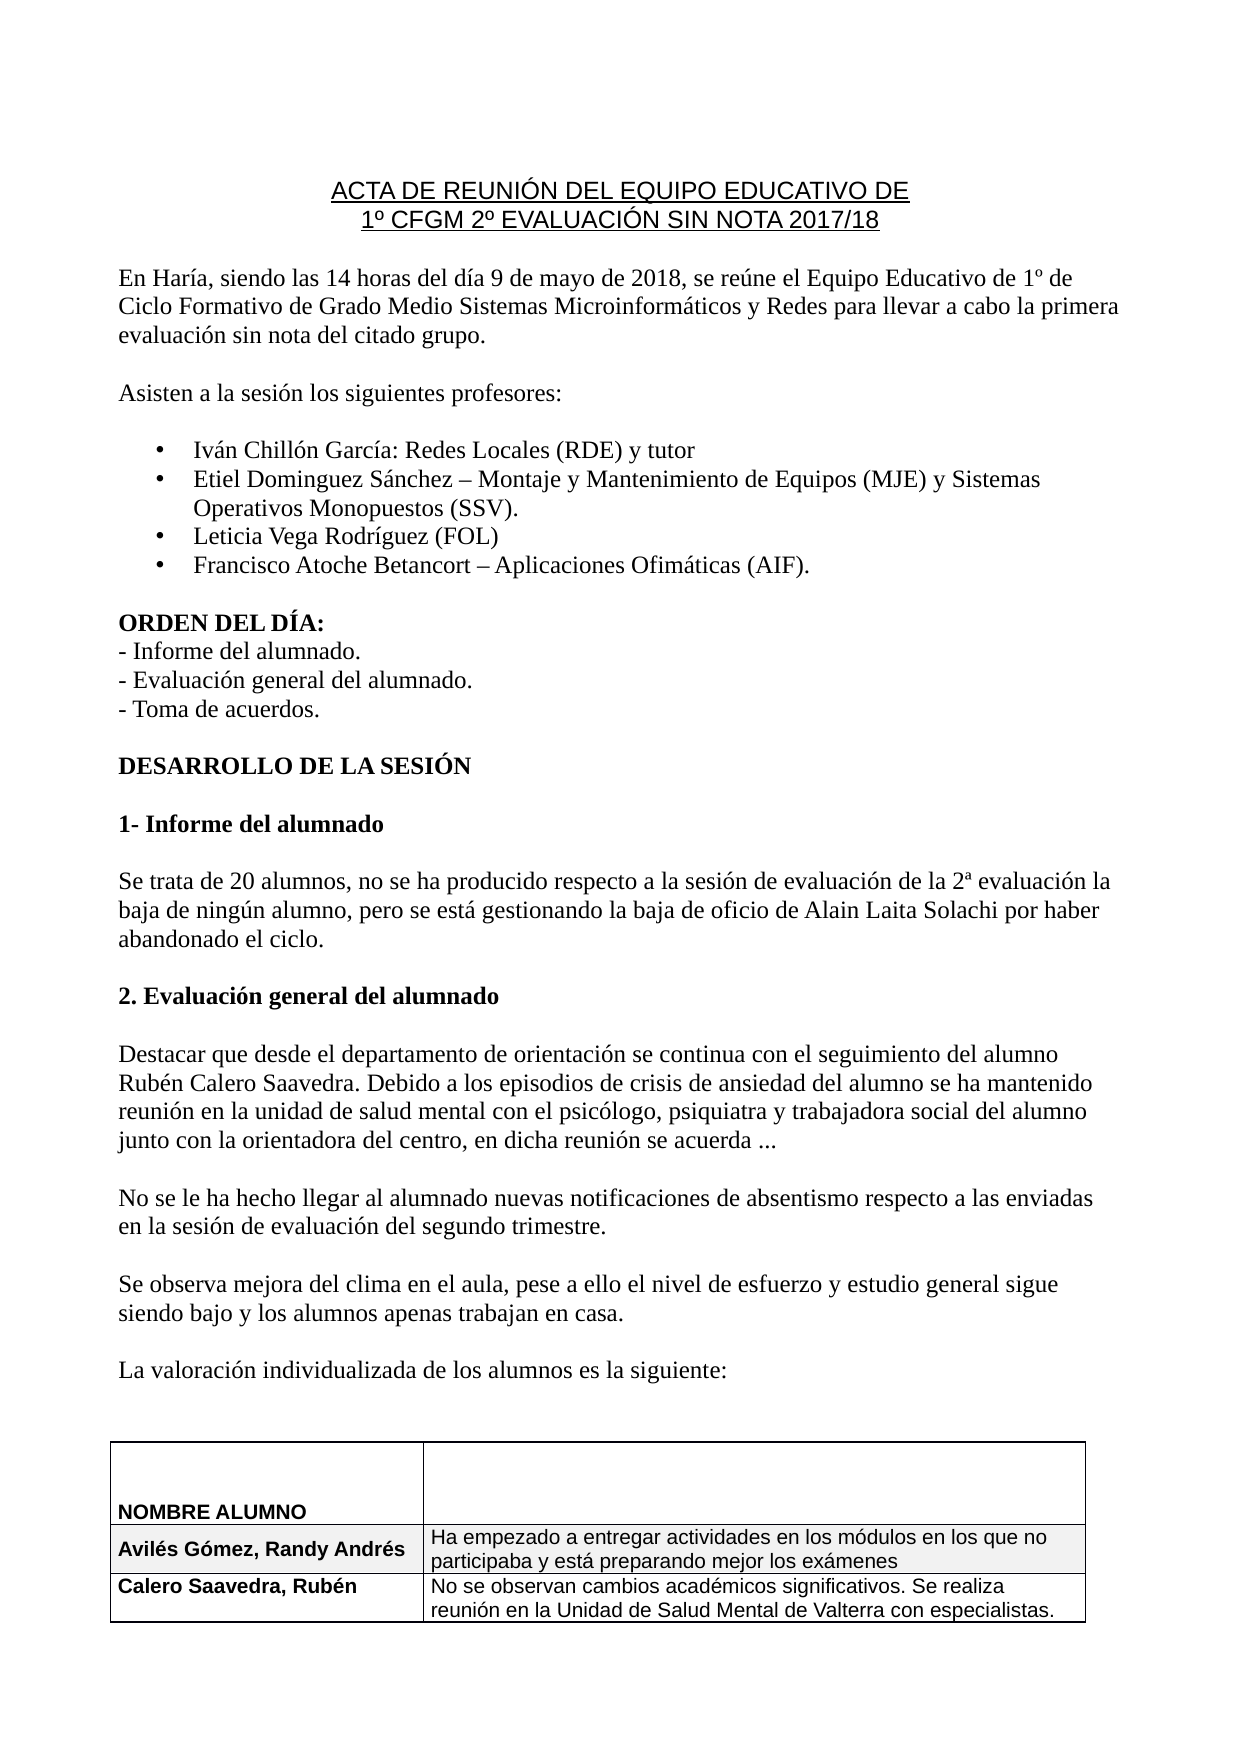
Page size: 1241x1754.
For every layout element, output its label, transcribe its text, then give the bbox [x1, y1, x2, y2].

table_cell Calero Saavedra, Rubén [111, 1574, 423, 1621]
table_cell Avilés Gómez, Randy Andrés [111, 1525, 423, 1572]
text Se observa mejora del clima en el aula, pese a ello el nivel de esfuerzo y estudio general sigue siendo bajo y los alumnos apenas trabajan en casa. [118, 1269, 1122, 1326]
text En Haría, siendo las 14 horas del día 9 de mayo de 2018, se reúne el Equipo Educativo de 1º de Ciclo Formativo de Grado Medio Sistemas Microinformáticos y Redes para llevar a cabo la primera evaluación sin nota del citado grupo. [118, 263, 1122, 349]
table_cell No se observan cambios académicos significativos. Se realiza reunión en la Unidad de Salud Mental de Valterra con especialistas. [424, 1574, 1085, 1621]
list Iván Chillón García: Redes Locales (RDE) y tutor [156, 435, 1122, 464]
table_header [424, 1443, 1085, 1523]
text - Evaluación general del alumnado. [118, 665, 1122, 694]
text Se trata de 20 alumnos, no se ha producido respecto a la sesión de evaluación de la 2ª evaluación la baja de ningún alumno, pero se está gestionando la baja de oficio de Alain Laita Solachi por haber abandonado el ciclo. [118, 866, 1122, 953]
text 2. Evaluación general del alumnado [118, 981, 1122, 1010]
list Leticia Vega Rodríguez (FOL) [156, 521, 1122, 550]
text 1- Informe del alumnado [118, 809, 1122, 838]
text Asisten a la sesión los siguientes profesores: [118, 378, 1122, 406]
table_header NOMBRE ALUMNO [111, 1443, 423, 1523]
text - Informe del alumnado. [118, 636, 1122, 665]
text 1º CFGM 2º EVALUACIÓN SIN NOTA 2017/18 [118, 205, 1122, 234]
text Destacar que desde el departamento de orientación se continua con el seguimiento del alumno Rubén Calero Saavedra. Debido a los episodios de crisis de ansiedad del alumno se ha mantenido reunión en la unidad de salud mental con el psicólogo, psiquiatra y trabajadora social del alumno junto con la orientadora del centro, en dicha reunión se acuerda ... [118, 1039, 1122, 1154]
list Etiel Dominguez Sánchez – Montaje y Mantenimiento de Equipos (MJE) y Sistemas Operativos Monopuestos (SSV). [156, 464, 1122, 521]
text DESARROLLO DE LA SESIÓN [118, 751, 1122, 780]
text ACTA DE REUNIÓN DEL EQUIPO EDUCATIVO DE [118, 176, 1122, 205]
table_cell Ha empezado a entregar actividades en los módulos en los que no participaba y está preparando mejor los exámenes [424, 1525, 1085, 1572]
text La valoración individualizada de los alumnos es la siguiente: [118, 1355, 1122, 1384]
text No se le ha hecho llegar al alumnado nuevas notificaciones de absentismo respecto a las enviadas en la sesión de evaluación del segundo trimestre. [118, 1183, 1122, 1240]
text ORDEN DEL DÍA: [118, 608, 1122, 636]
list Francisco Atoche Betancort – Aplicaciones Ofimáticas (AIF). [156, 550, 1122, 579]
text - Toma de acuerdos. [118, 694, 1122, 723]
